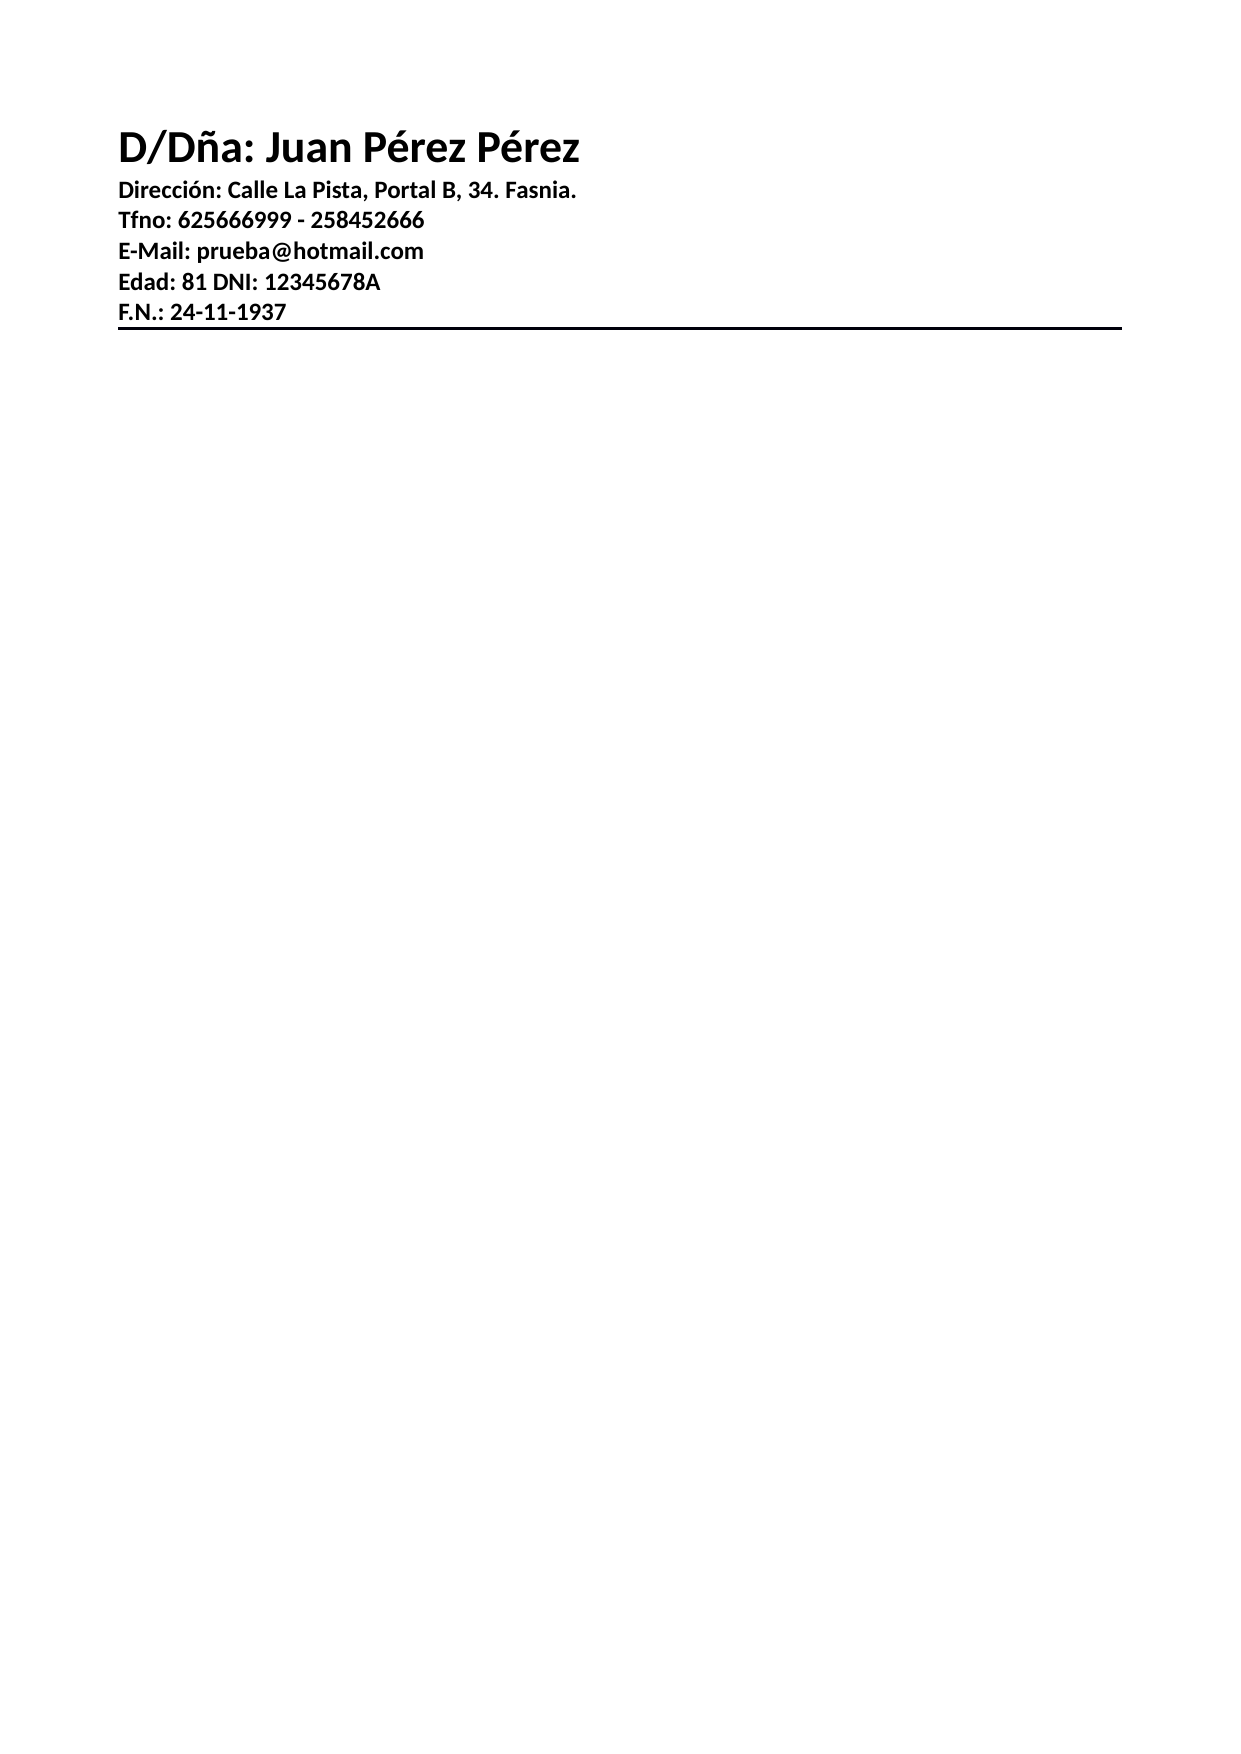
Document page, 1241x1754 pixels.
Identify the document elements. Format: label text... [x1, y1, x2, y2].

text Tfno: 625666999 - 258452666 [118, 204, 1122, 235]
text Dirección: Calle La Pista, Portal B, 34. Fasnia. [118, 174, 1122, 204]
text F.N.: 24-11-1937 [118, 296, 1122, 327]
subtitle D/Dña: Juan Pérez Pérez [118, 118, 1122, 174]
text Edad: 81 DNI: 12345678A [118, 266, 1122, 296]
text E-Mail: prueba@hotmail.com [118, 235, 1122, 266]
